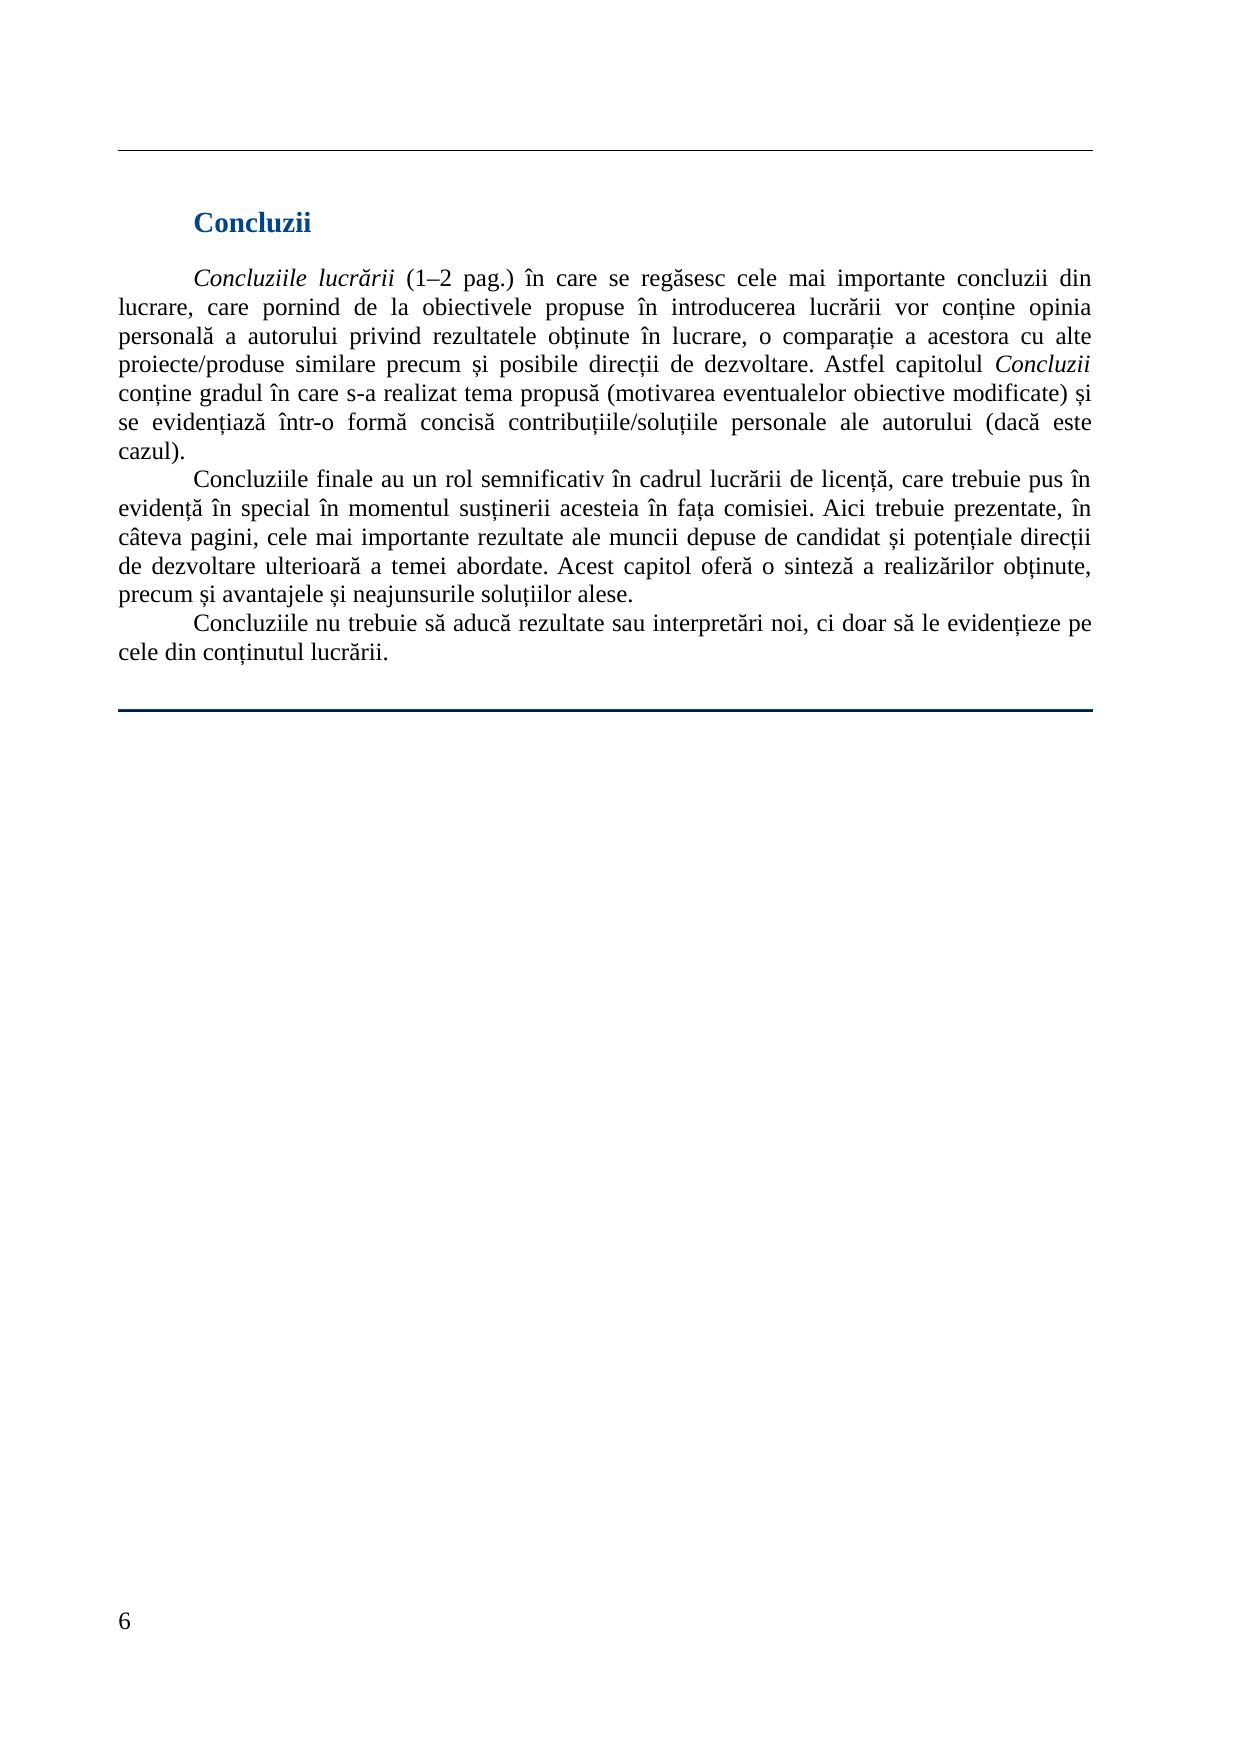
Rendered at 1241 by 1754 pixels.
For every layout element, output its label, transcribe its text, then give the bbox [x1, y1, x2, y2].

text Concluziile nu trebuie să aducă rezultate sau interpretări noi, ci doar să le evidențieze pe cele din conținutul lucrării. [118, 608, 1093, 666]
subtitle Concluzii [118, 205, 1093, 238]
text Concluziile finale au un rol semnificativ în cadrul lucrării de licență, care trebuie pus în evidență în special în momentul susținerii acesteia în fața comisiei. Aici trebuie prezentate, în câteva pagini, cele mai importante rezultate ale muncii depuse de candidat și potențiale direcții de dezvoltare ulterioară a temei abordate. Acest capitol oferă o sinteză a realizărilor obținute, precum și avantajele și neajunsurile soluțiilor alese. [118, 464, 1093, 608]
text Concluziile lucrării (1–2 pag.) în care se regăsesc cele mai importante concluzii din lucrare, care pornind de la obiectivele propuse în introducerea lucrării vor conține opinia personală a autorului privind rezultatele obținute în lucrare, o comparație a acestora cu alte proiecte/produse similare precum și posibile direcții de dezvoltare. Astfel capitolul Concluzii conține gradul în care s‑a realizat tema propusă (motivarea eventualelor obiective modificate) și se evidențiază într-o formă concisă contribuțiile/soluțiile personale ale autorului (dacă este cazul). [118, 263, 1093, 464]
